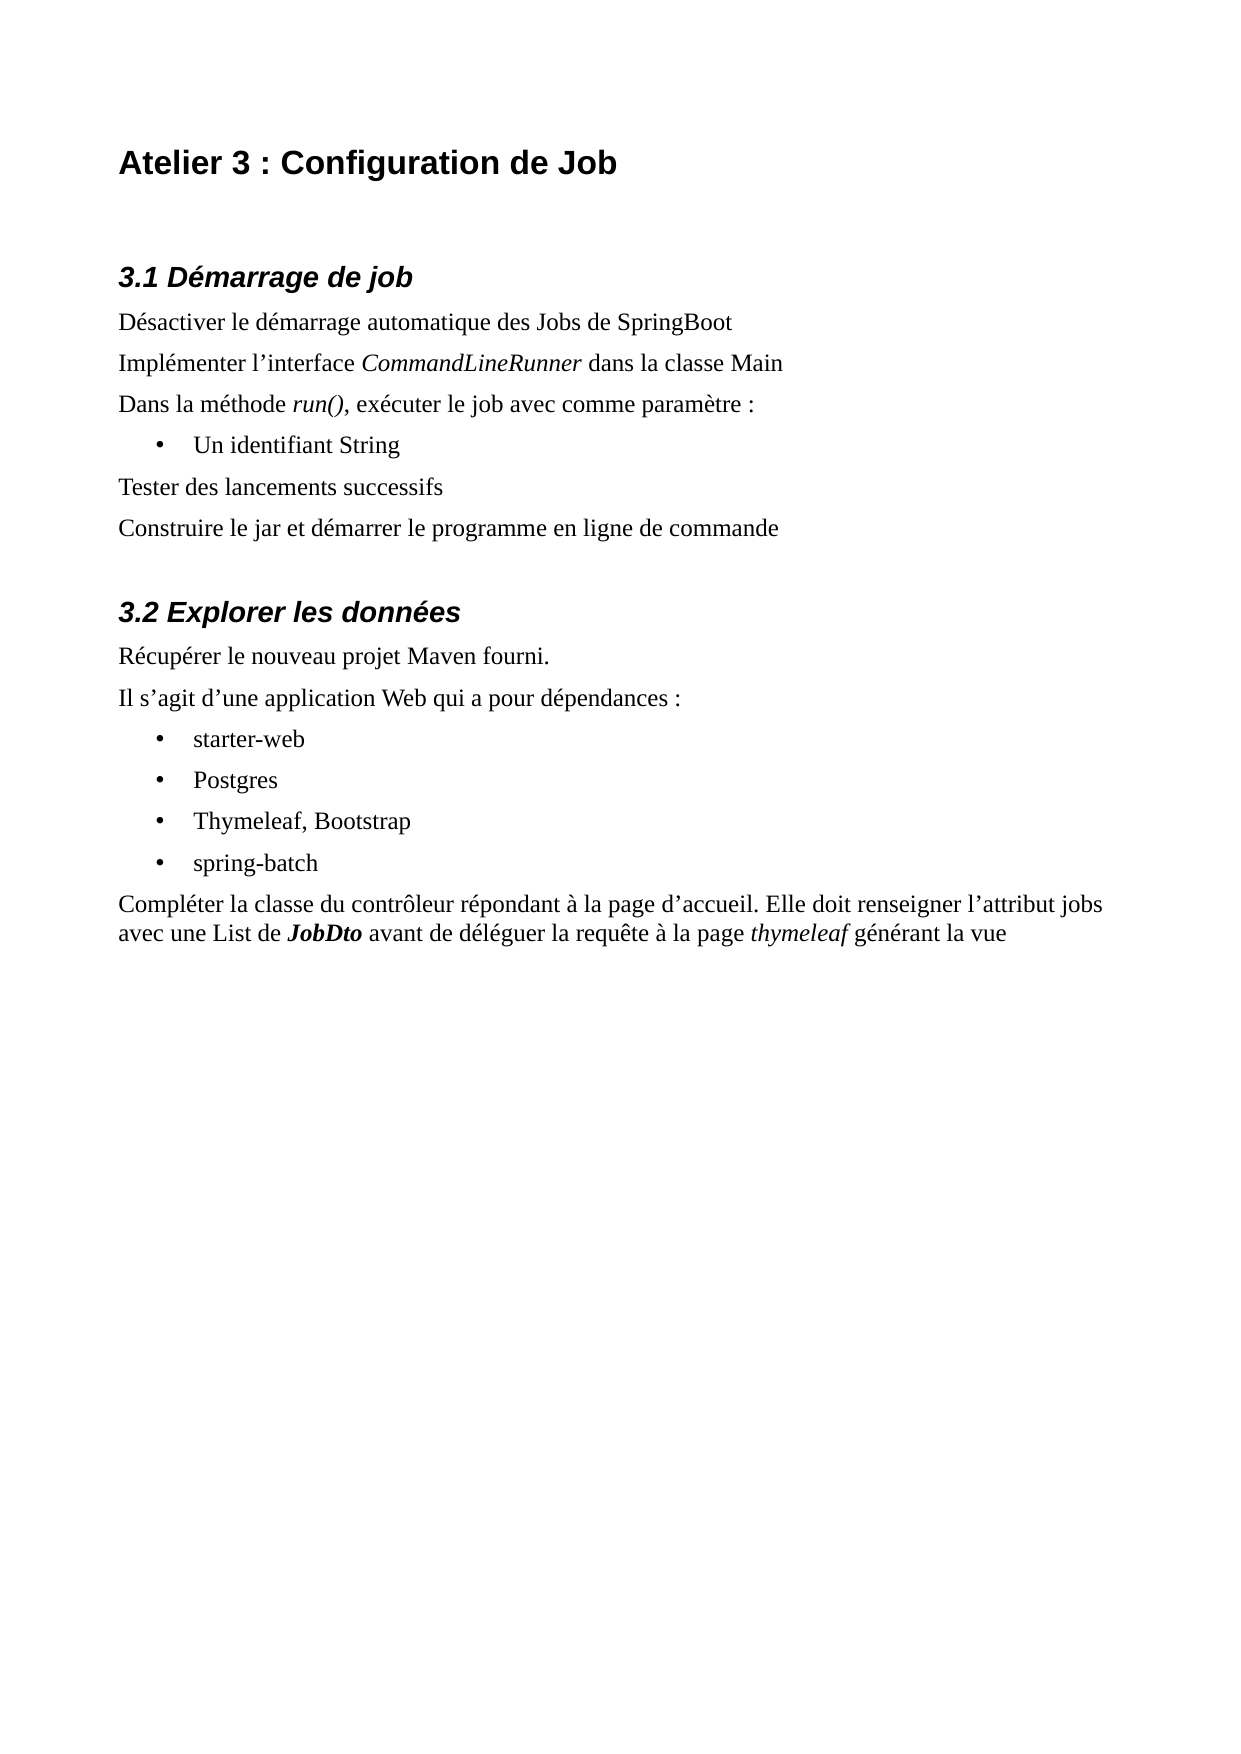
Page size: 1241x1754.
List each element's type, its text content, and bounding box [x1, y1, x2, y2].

list Un identifiant String [156, 430, 1122, 459]
subtitle Atelier 3 : Configuration de Job [118, 143, 1122, 182]
text 3.2 Explorer les données [118, 595, 1122, 629]
text Compléter la classe du contrôleur répondant à la page d’accueil. Elle doit renseigner l’attribut jobs avec une List de JobDto avant de déléguer la requête à la page thymeleaf générant la vue [118, 889, 1122, 946]
text Construire le jar et démarrer le programme en ligne de commande [118, 513, 1122, 542]
list Thymeleaf, Bootstrap [156, 806, 1122, 835]
text Il s’agit d’une application Web qui a pour dépendances : [118, 683, 1122, 711]
list starter-web [156, 724, 1122, 753]
subtitle 3.1 Démarrage de job [118, 261, 1122, 294]
text Récupérer le nouveau projet Maven fourni. [118, 641, 1122, 670]
list spring-batch [156, 848, 1122, 876]
text Dans la méthode run(), exécuter le job avec comme paramètre : [118, 389, 1122, 418]
text Désactiver le démarrage automatique des Jobs de SpringBoot [118, 307, 1122, 335]
text Implémenter l’interface CommandLineRunner dans la classe Main [118, 348, 1122, 377]
list Postgres [156, 765, 1122, 794]
text Tester des lancements successifs [118, 472, 1122, 500]
